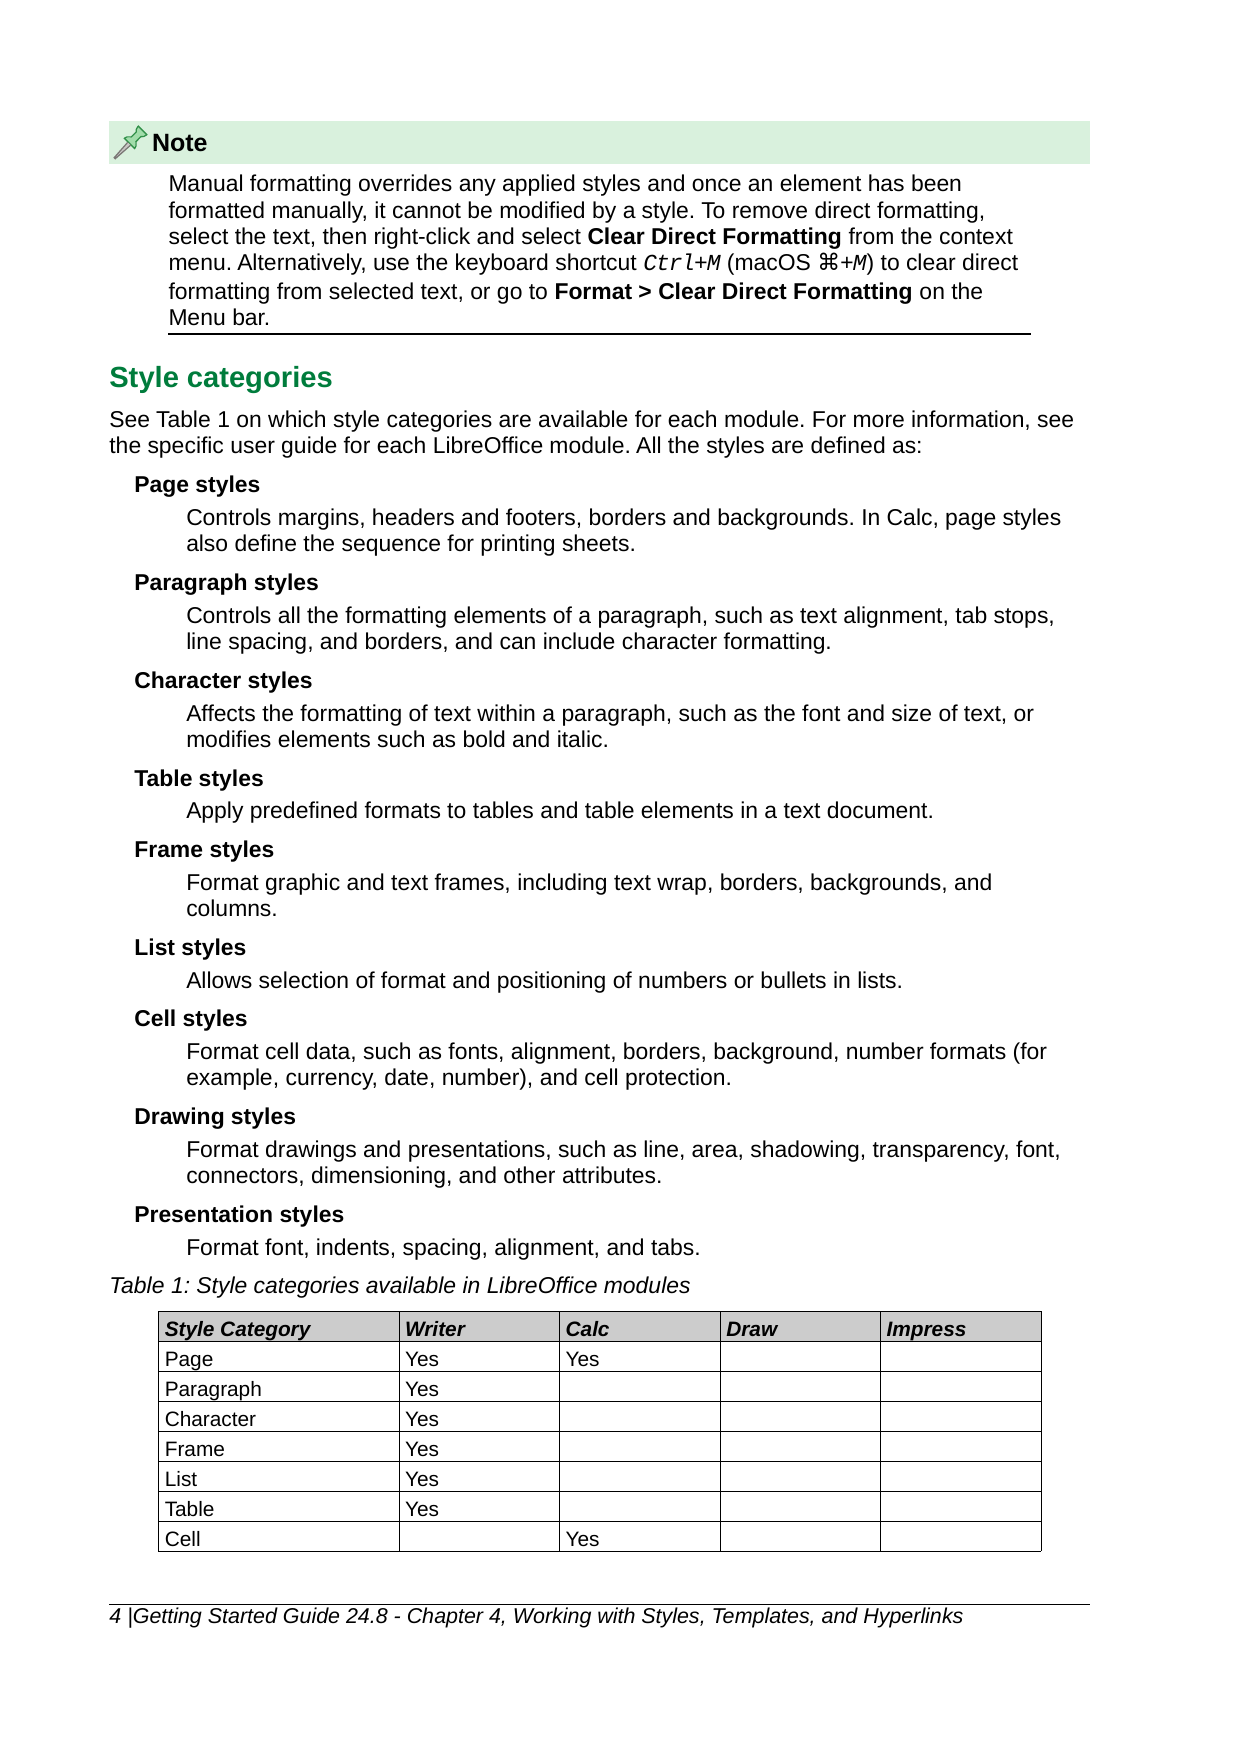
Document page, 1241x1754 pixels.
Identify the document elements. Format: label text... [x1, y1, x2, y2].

table_cell Paragraph [159, 1372, 399, 1401]
table_cell [560, 1402, 720, 1431]
table_cell [881, 1432, 1041, 1461]
table_cell Yes [400, 1372, 559, 1401]
text Format drawings and presentations, such as line, area, shadowing, transparency, font, connectors, dimensioning, and other attributes. [186, 1136, 1090, 1188]
text Table styles [134, 765, 1090, 791]
table_cell Table [159, 1492, 399, 1521]
table_cell [721, 1342, 880, 1371]
table_cell [721, 1462, 880, 1491]
table_cell [721, 1492, 880, 1521]
table_cell Yes [400, 1402, 559, 1431]
text Table 1: Style categories available in LibreOffice modules [109, 1272, 1090, 1299]
text Page styles [134, 471, 1090, 498]
table_cell [400, 1522, 559, 1551]
table_cell List [159, 1462, 399, 1491]
table_header Style Category [159, 1312, 399, 1341]
table_cell [560, 1492, 720, 1521]
text List styles [134, 934, 1090, 960]
subtitle Style categories [109, 360, 1090, 394]
table_cell [881, 1462, 1041, 1491]
text Paragraph styles [134, 569, 1090, 595]
table_cell Yes [560, 1342, 720, 1371]
text Manual formatting overrides any applied styles and once an element has been formatted manually, it cannot be modified by a style. To remove direct formatting, select the text, then right-click and select Clear Direct Formatting from the context menu. Alternatively, use the keyboard shortcut Ctrl+M (macOS ⌘+M) to clear direct formatting from selected text, or go to Format > Clear Direct Formatting on the Menu bar. [168, 170, 1031, 333]
table_cell [881, 1492, 1041, 1521]
table_cell Frame [159, 1432, 399, 1461]
table_cell [881, 1372, 1041, 1401]
table_cell Character [159, 1402, 399, 1431]
text Affects the formatting of text within a paragraph, such as the font and size of text, or modifies elements such as bold and italic. [186, 699, 1090, 752]
text Controls margins, headers and footers, borders and backgrounds. In Calc, page styles also define the sequence for printing sheets. [186, 504, 1090, 557]
text Frame styles [134, 836, 1090, 862]
table_cell Yes [400, 1462, 559, 1491]
table_cell Yes [400, 1432, 559, 1461]
text Cell styles [134, 1005, 1090, 1032]
text Character styles [134, 667, 1090, 693]
table_cell [560, 1432, 720, 1461]
table_cell [560, 1462, 720, 1491]
table_header Draw [721, 1312, 880, 1341]
table_cell Page [159, 1342, 399, 1371]
table_cell Cell [159, 1522, 399, 1551]
table_cell [881, 1402, 1041, 1431]
text Format graphic and text frames, including text wrap, borders, backgrounds, and columns. [186, 869, 1090, 921]
text Format cell data, such as fonts, alignment, borders, background, number formats (for example, currency, date, number), and cell protection. [186, 1038, 1090, 1091]
table_cell [560, 1372, 720, 1401]
table_cell [721, 1432, 880, 1461]
text Controls all the formatting elements of a paragraph, such as text alignment, tab stops, line spacing, and borders, and can include character formatting. [186, 602, 1090, 654]
table_header Calc [560, 1312, 720, 1341]
table_header Writer [400, 1312, 559, 1341]
text Drawing styles [134, 1103, 1090, 1129]
text Format font, indents, spacing, alignment, and tabs. [186, 1234, 1090, 1260]
table_header Impress [881, 1312, 1041, 1341]
table_cell [881, 1522, 1041, 1551]
table_cell [721, 1402, 880, 1431]
text Presentation styles [134, 1201, 1090, 1227]
subtitle Note [109, 121, 1090, 164]
table_cell Yes [560, 1522, 720, 1551]
list See Table 1 on which style categories are available for each module. For more information, see the specific user guide for each LibreOffice module. All the styles are defined as: [109, 406, 1090, 459]
table_cell [721, 1522, 880, 1551]
table_cell Yes [400, 1342, 559, 1371]
table_cell Yes [400, 1492, 559, 1521]
table_cell [721, 1372, 880, 1401]
text Allows selection of format and positioning of numbers or bullets in lists. [186, 967, 1090, 993]
table_cell [881, 1342, 1041, 1371]
text Apply predefined formats to tables and table elements in a text document. [186, 797, 1090, 824]
